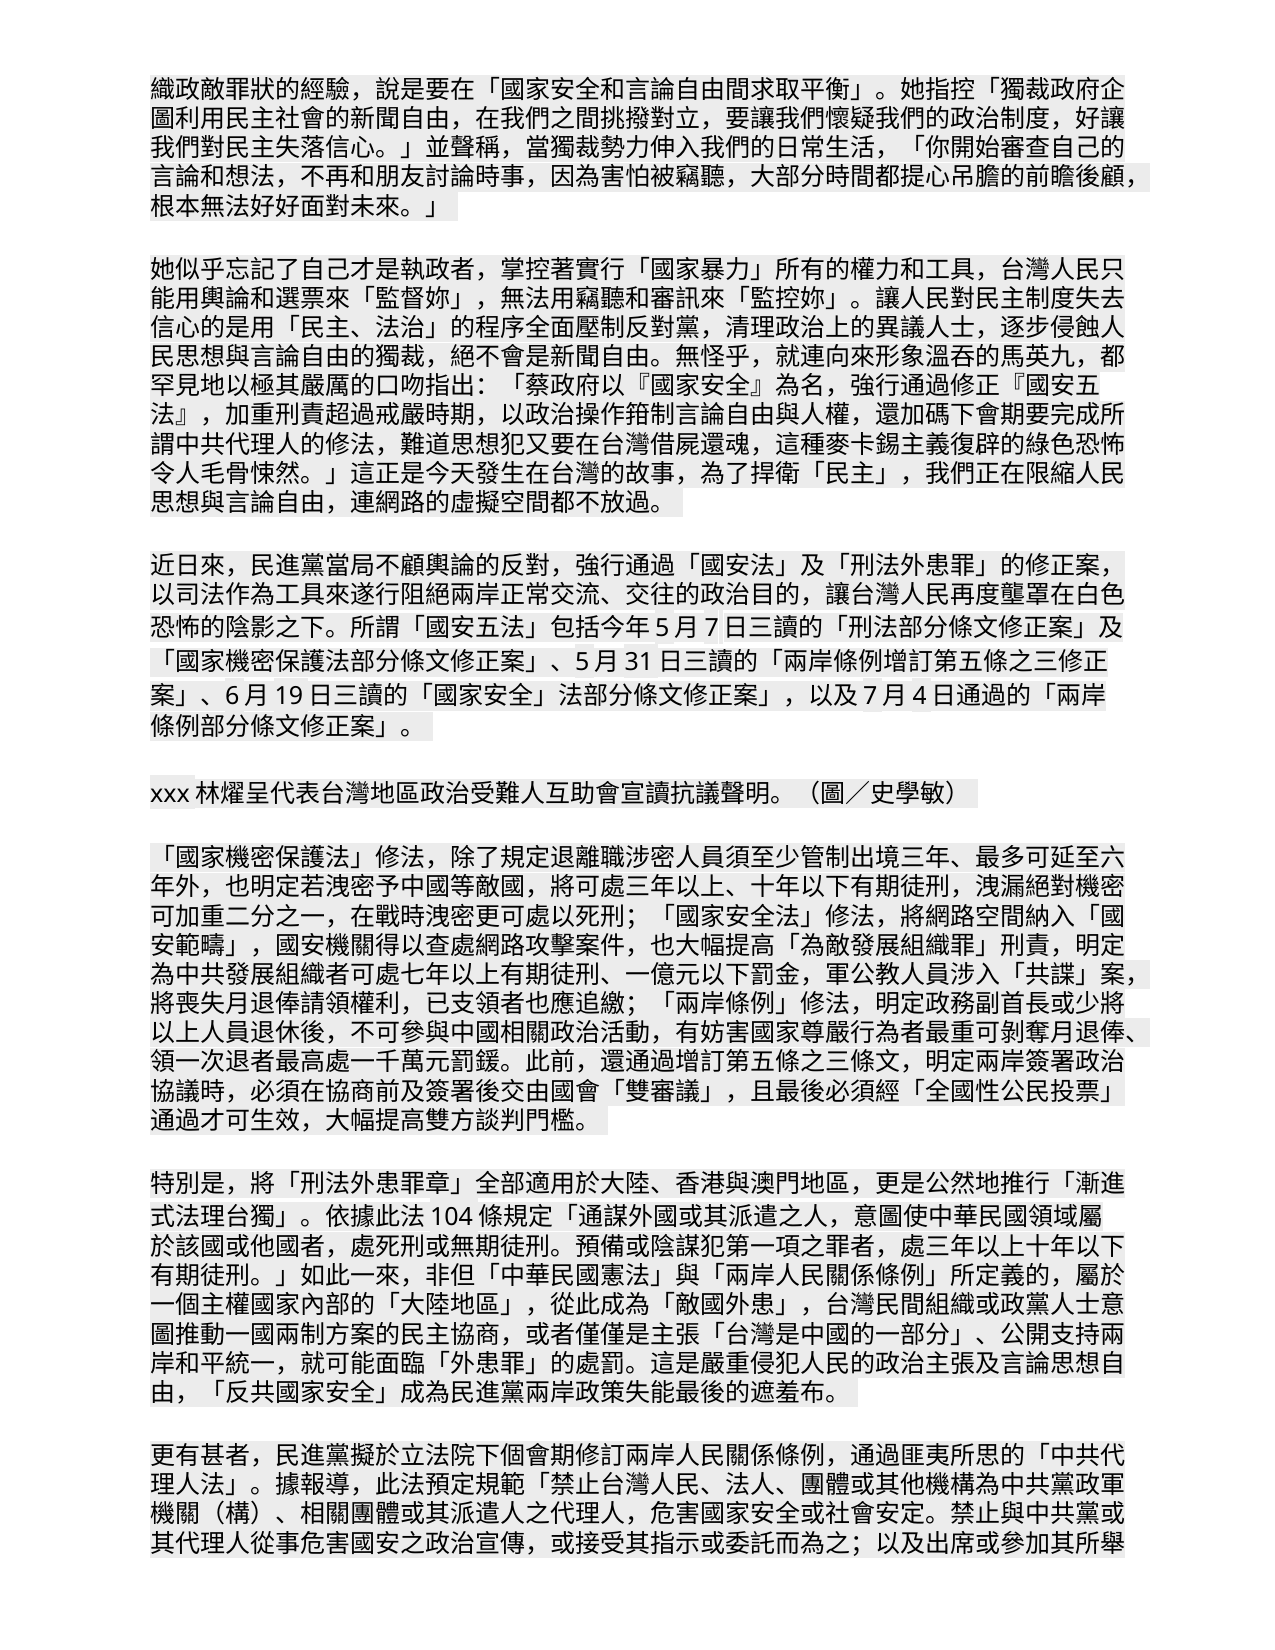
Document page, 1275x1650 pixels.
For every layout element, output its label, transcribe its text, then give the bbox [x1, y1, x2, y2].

text 修亮姐引的是犇報的社評，我縮網址與轉貼內文如下： https://bit.ly/2JFgVWK ---- 【犇報社評】「國安五法」，民主的陽光照射不到的地方 By / 2019-07-16 12:17:25 / 犇報社評 摘要：民進黨強行通過「國安五法」的戰略思維，是利用中美大國關係從「戰略合作夥伴」到「戰略競爭對手」的動態過程，將中國大陸形塑為「敵國外患」，並將國民黨的兩岸和解路線與「親中賣台」劃上等號，在台灣內部營造「恐共、反共」的政治氛圍，讓台灣人民與媒體人人自危，形成「寒蟬效應」，使兩岸關係走回堅壁清野、互不往來的「冷戰」局面。 7月15日，數十名五〇年代白色恐怖倖存者在耄耋之年，冒著酷暑坐著輪椅走上凱道「抗議重返戒嚴」、要求「廢除國安五法」。歷史似乎跟他們開了個巨大的玩笑，「我曾經坐牢，將再次坐牢」，剛剛從蔡政府手中接獲白色恐怖的除罪的通知，就隨時等著再一次被整肅。七十年的時間彷彿只是空間的置換，「白色恐怖」換了顏色還是恐怖，從馬場町到凱達格蘭大道，「反共國家安全」的永夜是民主的陽光照射不到的地方。 xxx7月15日，台灣政治受難人到白色恐怖紀念碑抗議民進黨政府重返戒嚴，圖為對向總統府的抗議手舉牌。（圖／陳立君） 隨著2020 年二合一選舉的時日逼近，許多在解嚴前參與過，或見證過黨外民主運動和社會改革運動的中生代，心中總有一口沈甸甸的塊壘，吞不下去，也吐不出來。看到解嚴後台灣的民主政治才短短的32年就沈淪若斯，年少時所堅持的價值逐一剝落，剩下的只是黨派利益的競逐，而禁錮人民思想與心靈自由的蛇籠拒馬還在，只不過，解嚴前是用「反共國家安全」將人民圈禁起來，現在是用「反共國家安全」將人民的利益排斥在外。在這個連科學都可以被收買的「相對主義」時代，道理不再依靠真理，而是政治同儕的黨同伐異，只要在立法院掌握多數，「朕即國家、朕即民主、朕即民意…」。 當地時間7月12日，蔡英文過境紐約以「民主轉型的故事」為主旨在哥倫比亞大學誇誇其談台灣的「民主奇蹟」，並將之歸功於「人民的意志，以及對更美好未來的願景」，卻臉不紅氣不喘的要與世界分享她用「國安五法」和「中共代理人法」來恐嚇台灣人民，羅織政敵罪狀的經驗，說是要在「國家安全和言論自由間求取平衡」。她指控「獨裁政府企圖利用民主社會的新聞自由，在我們之間挑撥對立，要讓我們懷疑我們的政治制度，好讓我們對民主失落信心。」並聲稱，當獨裁勢力伸入我們的日常生活，「你開始審查自己的言論和想法，不再和朋友討論時事，因為害怕被竊聽，大部分時間都提心吊膽的前瞻後顧，根本無法好好面對未來。」 她似乎忘記了自己才是執政者，掌控著實行「國家暴力」所有的權力和工具，台灣人民只能用輿論和選票來「監督妳」，無法用竊聽和審訊來「監控妳」。讓人民對民主制度失去信心的是用「民主、法治」的程序全面壓制反對黨，清理政治上的異議人士，逐步侵蝕人民思想與言論自由的獨裁，絕不會是新聞自由。無怪乎，就連向來形象溫吞的馬英九，都罕見地以極其嚴厲的口吻指出：「蔡政府以『國家安全』為名，強行通過修正『國安五法』，加重刑責超過戒嚴時期，以政治操作箝制言論自由與人權，還加碼下會期要完成所謂中共代理人的修法，難道思想犯又要在台灣借屍還魂，這種麥卡錫主義復辟的綠色恐怖令人毛骨悚然。」這正是今天發生在台灣的故事，為了捍衛「民主」，我們正在限縮人民思想與言論自由，連網路的虛擬空間都不放過。 近日來，民進黨當局不顧輿論的反對，強行通過「國安法」及「刑法外患罪」的修正案，以司法作為工具來遂行阻絕兩岸正常交流、交往的政治目的，讓台灣人民再度壟罩在白色恐怖的陰影之下。所謂「國安五法」包括今年5月7日三讀的「刑法部分條文修正案」及「國家機密保護法部分條文修正案」、5月31日三讀的「兩岸條例增訂第五條之三修正案」、6月19日三讀的「國家安全」法部分條文修正案」，以及7月4日通過的「兩岸條例部分條文修正案」。 xxx林燿呈代表台灣地區政治受難人互助會宣讀抗議聲明。（圖／史學敏） 「國家機密保護法」修法，除了規定退離職涉密人員須至少管制出境三年、最多可延至六年外，也明定若洩密予中國等敵國，將可處三年以上、十年以下有期徒刑，洩漏絕對機密可加重二分之一，在戰時洩密更可處以死刑；「國家安全法」修法，將網路空間納入「國安範疇」，國安機關得以查處網路攻擊案件，也大幅提高「為敵發展組織罪」刑責，明定為中共發展組織者可處七年以上有期徒刑、一億元以下罰金，軍公教人員涉入「共諜」案，將喪失月退俸請領權利，已支領者也應追繳；「兩岸條例」修法，明定政務副首長或少將以上人員退休後，不可參與中國相關政治活動，有妨害國家尊嚴行為者最重可剝奪月退俸、領一次退者最高處一千萬元罰鍰。此前，還通過增訂第五條之三條文，明定兩岸簽署政治協議時，必須在協商前及簽署後交由國會「雙審議」，且最後必須經「全國性公民投票」通過才可生效，大幅提高雙方談判門檻。 特別是，將「刑法外患罪章」全部適用於大陸、香港與澳門地區，更是公然地推行「漸進式法理台獨」。依據此法104條規定「通謀外國或其派遣之人，意圖使中華民國領域屬於該國或他國者，處死刑或無期徒刑。預備或陰謀犯第一項之罪者，處三年以上十年以下有期徒刑。」如此一來，非但「中華民國憲法」與「兩岸人民關係條例」所定義的，屬於一個主權國家內部的「大陸地區」，從此成為「敵國外患」，台灣民間組織或政黨人士意圖推動一國兩制方案的民主協商，或者僅僅是主張「台灣是中國的一部分」、公開支持兩岸和平統一，就可能面臨「外患罪」的處罰。這是嚴重侵犯人民的政治主張及言論思想自由，「反共國家安全」成為民進黨兩岸政策失能最後的遮羞布。 更有甚者，民進黨擬於立法院下個會期修訂兩岸人民關係條例，通過匪夷所思的「中共代理人法」。據報導，此法預定規範「禁止台灣人民、法人、團體或其他機構為中共黨政軍機關（構）、相關團體或其派遣人之代理人，危害國家安全或社會安定。禁止與中共黨或其代理人從事危害國安之政治宣傳，或接受其指示或委託而為之；以及出席或參加其所舉辦或與其共同舉辦之會議，發表危害國安之決議、共同聲明或相應聲明，違者可處3年以下有期徒刑、500萬元以下罰金。」如此一來，非但包含「海峽論壇」、「國共論壇」、「雙城論壇」以及「紫金山企業家峰會」在內的兩岸民間交流將遭到全面的戕斷，在野統派人士也將成為台獨勢力重點狙擊和清理的對象。 民進黨強行通過「國安五法」的戰略思維，是利用中美大國關係從「戰略合作夥伴」到「戰略競爭對手」的動態過程，將中國大陸形塑為「敵國外患」，並將國民黨的兩岸和解路線與「親中賣台」劃上等號，在台灣內部營造「恐共、反共」的政治氛圍，讓台灣人民與媒體人人自危，形成「寒蟬效應」，使兩岸關係走回堅壁清野、互不往來的「冷戰」局面。 7月15日，數十名五〇年代白色恐怖倖存者在耄耋之年，冒著酷暑坐著輪椅走上凱道「抗議重返戒嚴」、要求「廢除國安五法」。歷史似乎跟他們開了個巨大的玩笑，「我曾經坐牢，將再次坐牢」，剛剛從蔡政府手中接獲白色恐怖的除罪的通知，就隨時等著再一次被整肅。七十年的時間彷彿只是空間的置換，「白色恐怖」換了顏色還是恐怖，從馬場町到凱達格蘭大道，「反共國家安全」的永夜是民主的陽光照射不到的地方。 [150, 75, 1125, 1558]
